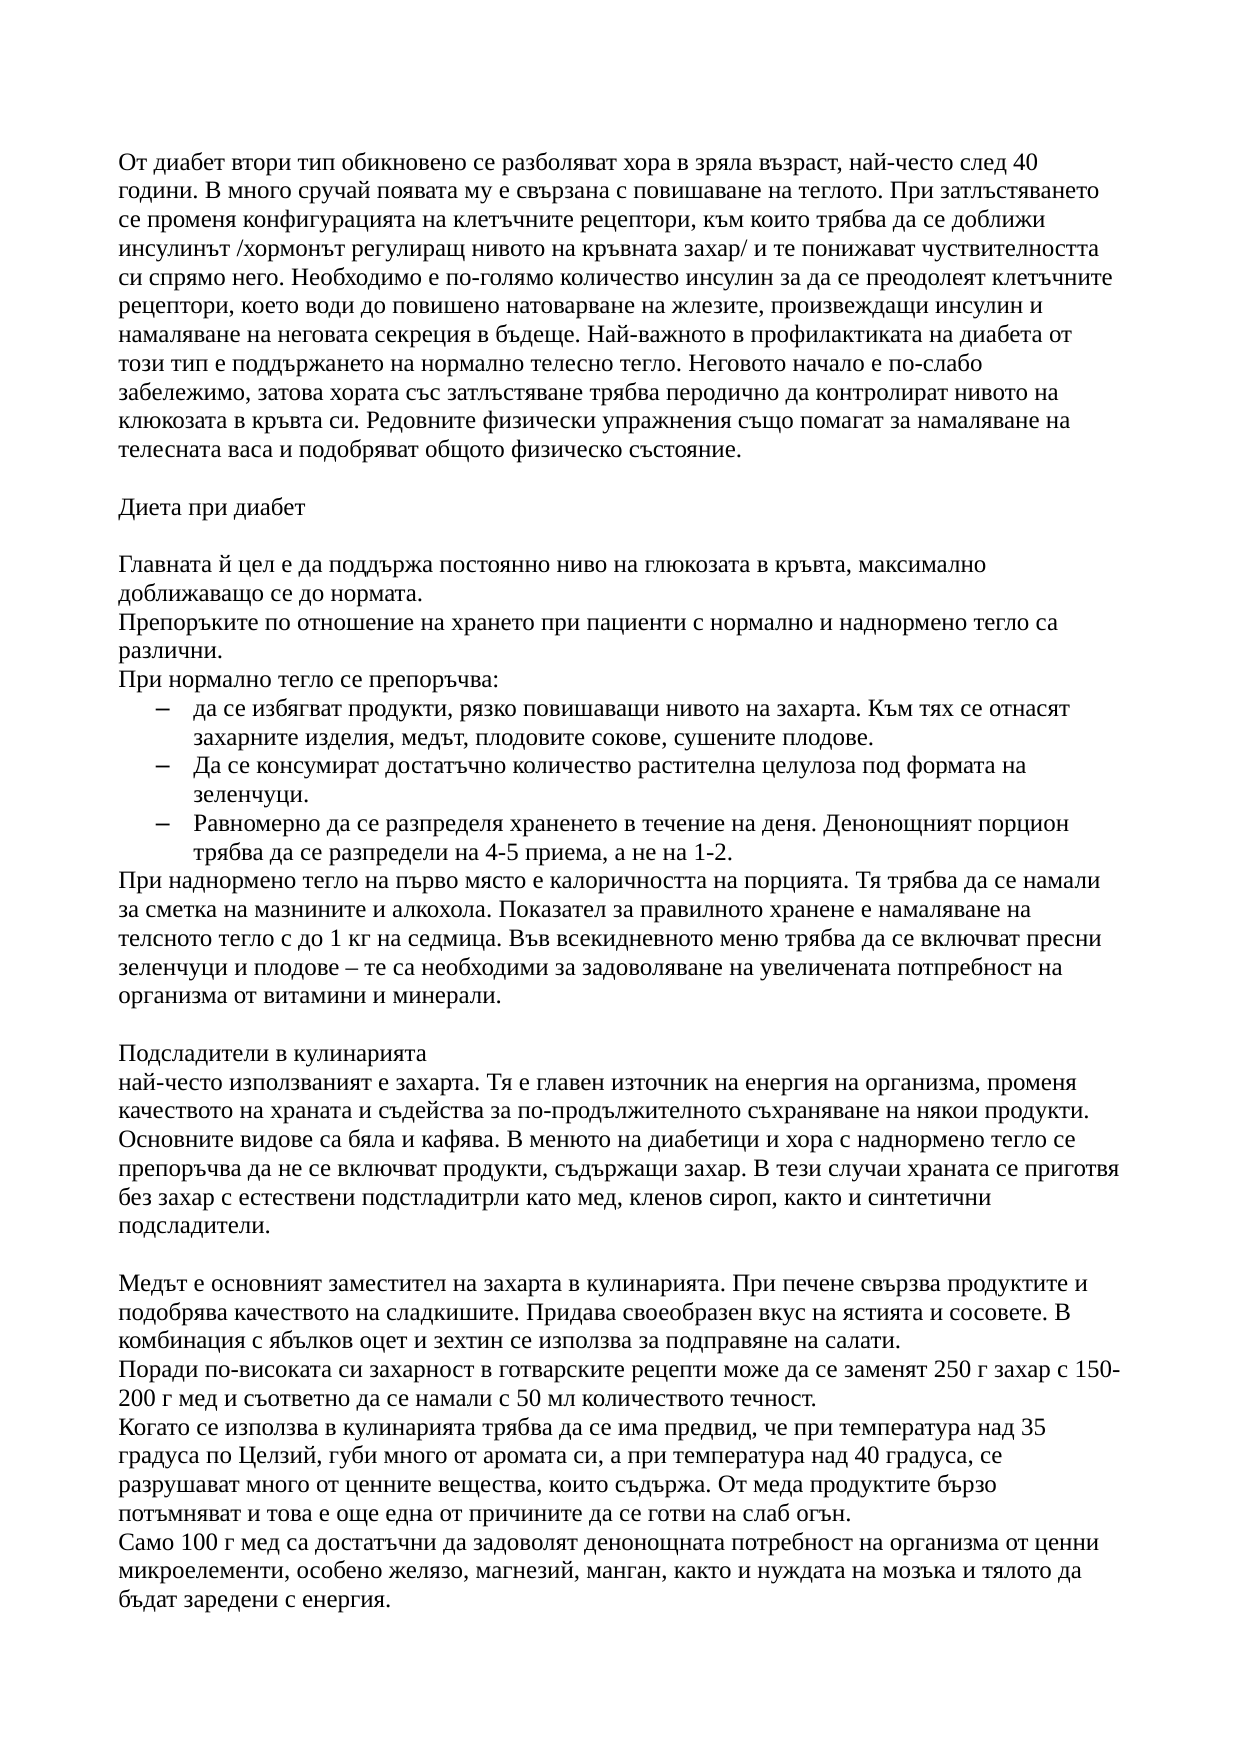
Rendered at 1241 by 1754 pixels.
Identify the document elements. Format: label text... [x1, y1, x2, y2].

text Когато се използва в кулинарията трябва да се има предвид, че при температура над 35 градуса по Целзий, губи много от аромата си, а при температура над 40 градуса, се разрушават много от ценните вещества, които съдържа. От меда продуктите бързо потъмняват и това е още една от причините да се готви на слаб огън. [118, 1412, 1122, 1527]
text Медът е основният заместител на захарта в кулинарията. При печене свързва продуктите и подобрява качеството на сладкишите. Придава своеобразен вкус на ястията и сосовете. В комбинация с ябълков оцет и зехтин се използва за подправяне на салати. [118, 1268, 1122, 1354]
list да се избягват продукти, рязко повишаващи нивото на захарта. Към тях се отнасят захарните изделия, медът, плодовите сокове, сушените плодове. [156, 693, 1122, 751]
text най-често използваният е захарта. Тя е главен източник на енергия на организма, променя качеството на храната и съдейства за по-продължителното съхраняване на някои продукти. Основните видове са бяла и кафява. В менюто на диабетици и хора с наднормено тегло се препоръчва да не се включват продукти, съдържащи захар. В тези случаи храната се приготвя без захар с естествени подстладитрли като мед, кленов сироп, както и синтетични подсладители. [118, 1067, 1122, 1239]
list Равномерно да се разпределя храненето в течение на деня. Денонощният порцион трябва да се разпредели на 4-5 приема, а не на 1-2. [156, 808, 1122, 866]
text Поради по-високата си захарност в готварските рецепти може да се заменят 250 г захар с 150-200 г мед и съответно да се намали с 50 мл количеството течност. [118, 1354, 1122, 1412]
text При нормално тегло се препоръчва: [118, 664, 1122, 693]
text Главната й цел е да поддържа постоянно ниво на глюкозата в кръвта, максимално доближаващо се до нормата. [118, 549, 1122, 607]
list Да се консумират достатъчно количество растителна целулоза под формата на зеленчуци. [156, 751, 1122, 808]
text От диабет втори тип обикновено се разболяват хора в зряла възраст, най-често след 40 години. В много сручай появата му е свързана с повишаване на теглото. При затлъстяването се променя конфигурацията на клетъчните рецептори, към които трябва да се доближи инсулинът /хормонът регулиращ нивото на кръвната захар/ и те понижават чуствителността си спрямо него. Необходимо е по-голямо количество инсулин за да се преодолеят клетъчните рецептори, което води до повишено натоварване на жлезите, произвеждащи инсулин и намаляване на неговата секреция в бъдеще. Най-важното в профилактиката на диабета от този тип е поддържането на нормално телесно тегло. Неговото начало е по-слабо забележимо, затова хората със затлъстяване трябва перодично да контролират нивото на клюкозата в кръвта си. Редовните физически упражнения също помагат за намаляване на телесната васа и подобряват общото физическо състояние. [118, 147, 1122, 463]
text Диета при диабет [118, 492, 1122, 521]
text Само 100 г мед са достатъчни да задоволят денонощната потребност на организма от ценни микроелементи, особено желязо, магнезий, манган, както и нуждата на мозъка и тялото да бъдат заредени с енергия. [118, 1527, 1122, 1613]
text Подсладители в кулинарията [118, 1038, 1122, 1067]
text При наднормено тегло на първо място е калоричността на порцията. Тя трябва да се намали за сметка на мазнините и алкохола. Показател за правилното хранене е намаляване на телсното тегло с до 1 кг на седмица. Във всекидневното меню трябва да се включват пресни зеленчуци и плодове – те са необходими за задоволяване на увеличената потпребност на организма от витамини и минерали. [118, 866, 1122, 1009]
text Препоръките по отношение на хрането при пациенти с нормално и наднормено тегло са различни. [118, 607, 1122, 664]
